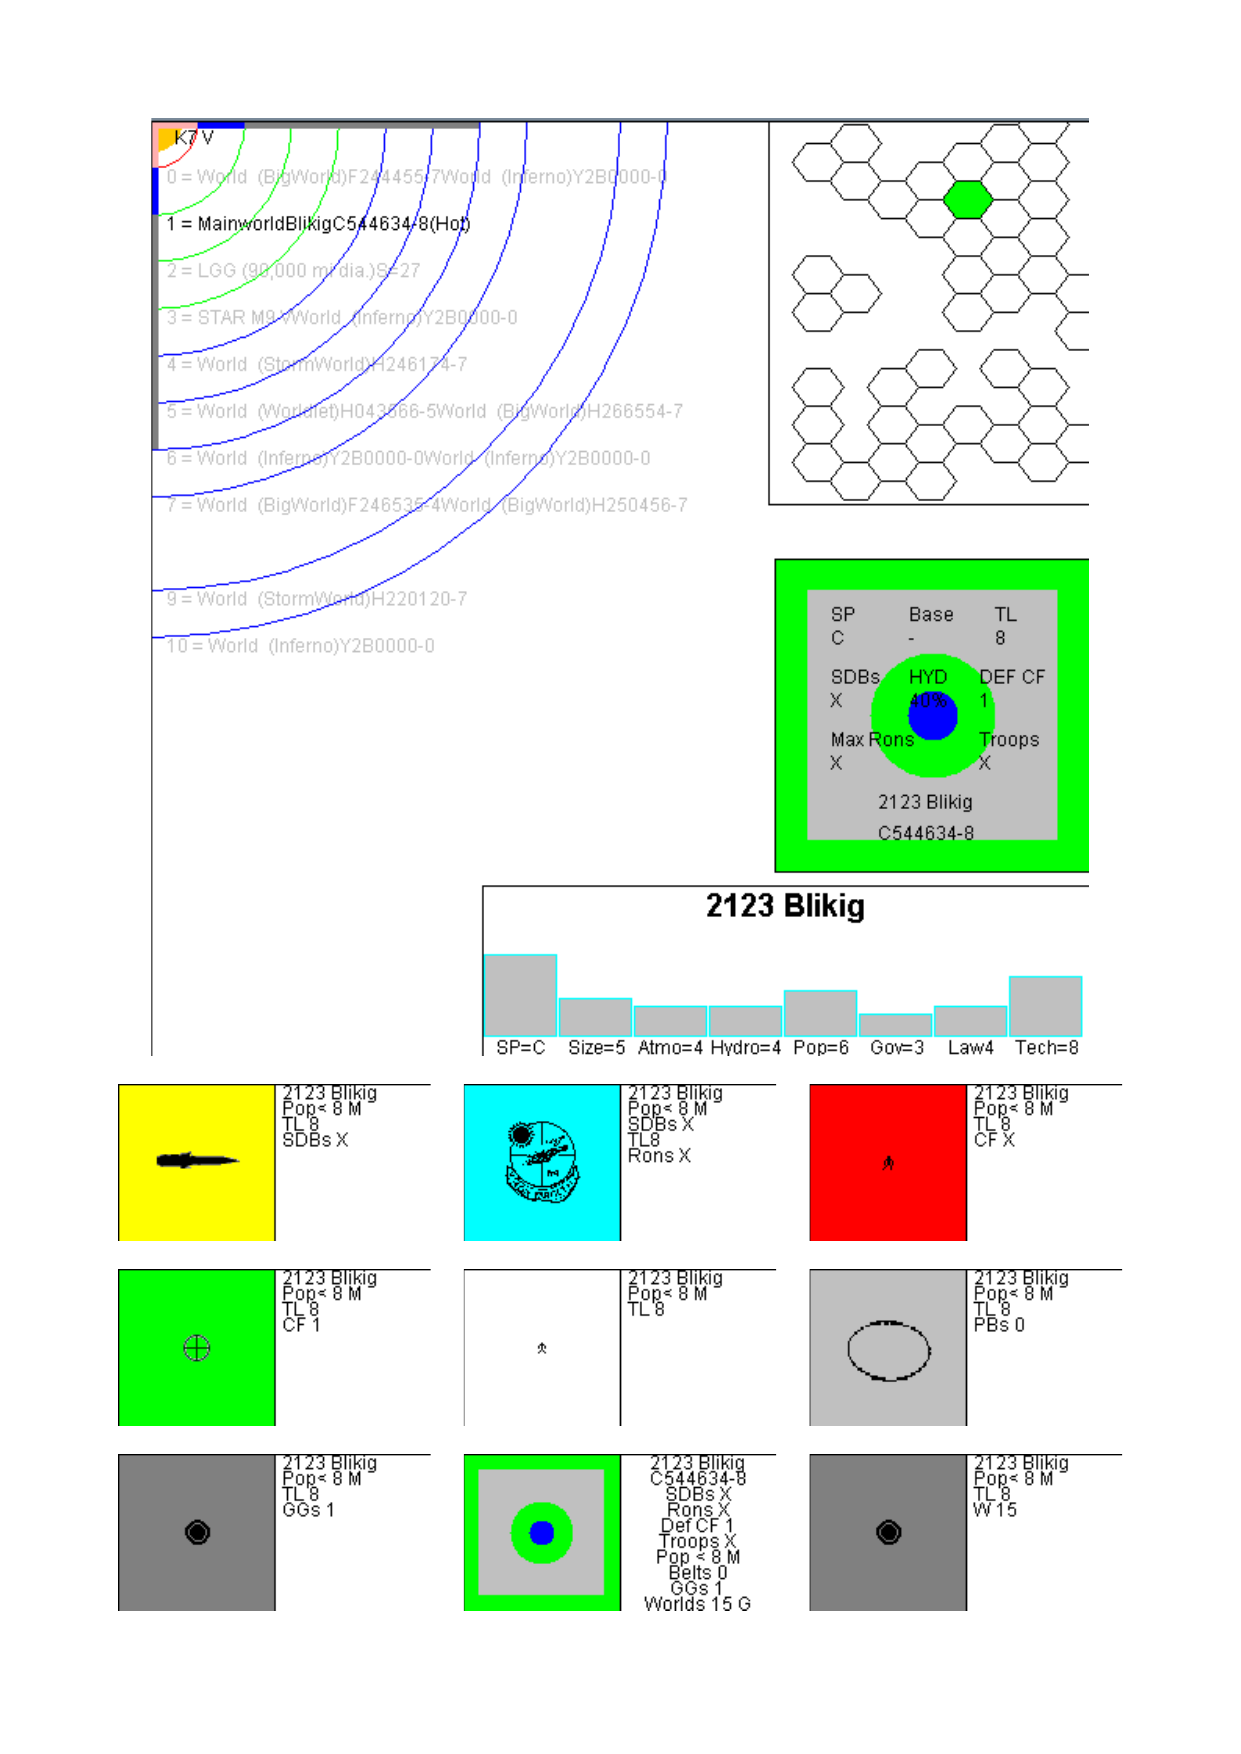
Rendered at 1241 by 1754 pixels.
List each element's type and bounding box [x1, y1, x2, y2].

picture [809, 1454, 1123, 1611]
picture [118, 1269, 431, 1426]
picture [463, 1084, 777, 1241]
picture [463, 1269, 777, 1426]
picture [809, 1084, 1123, 1241]
picture [118, 1084, 431, 1241]
picture [809, 1269, 1123, 1426]
picture [118, 1454, 431, 1611]
picture [463, 1454, 777, 1611]
picture [151, 118, 1089, 1056]
